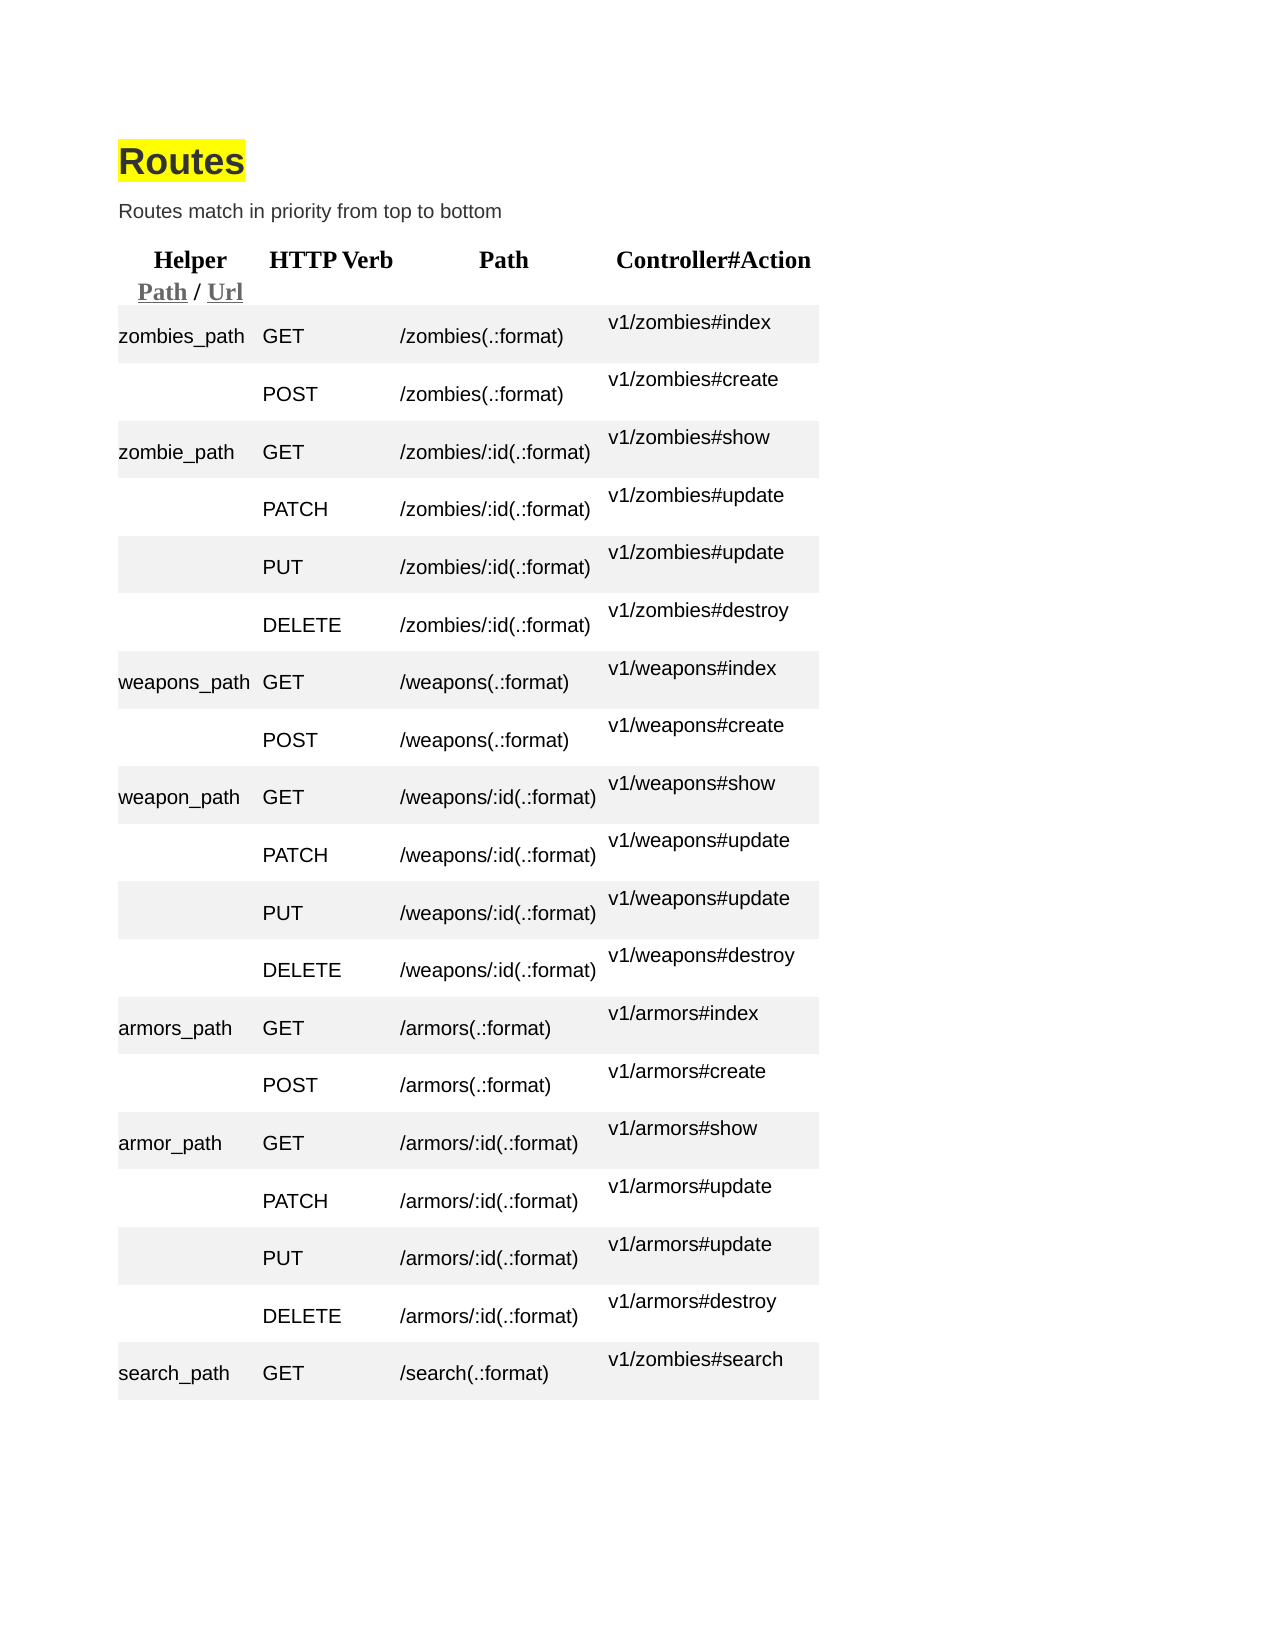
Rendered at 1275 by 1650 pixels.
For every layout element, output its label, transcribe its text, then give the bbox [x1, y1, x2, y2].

table_cell [118, 881, 262, 939]
table_cell /search(.:format) [400, 1342, 608, 1400]
table_cell DELETE [263, 594, 400, 651]
table_cell v1/weapons#show [608, 766, 819, 824]
table_cell weapons_path [118, 651, 262, 709]
table_cell zombie_path [118, 421, 262, 478]
table_cell PUT [263, 1227, 400, 1285]
table_cell [118, 478, 262, 536]
table_cell GET [263, 305, 400, 363]
table_cell /weapons/:id(.:format) [400, 766, 608, 824]
table_header Helper [118, 242, 262, 277]
table_cell /armors/:id(.:format) [400, 1112, 608, 1169]
table_header HTTP Verb [263, 242, 400, 277]
table_cell POST [263, 363, 400, 421]
table_cell [118, 939, 262, 997]
table_cell v1/weapons#index [608, 651, 819, 709]
table_cell POST [263, 709, 400, 766]
table_cell DELETE [263, 939, 400, 997]
table_cell PATCH [263, 1170, 400, 1227]
table_cell [118, 536, 262, 593]
table_cell GET [263, 651, 400, 709]
table_cell v1/armors#index [608, 997, 819, 1054]
table_header Controller#Action [608, 242, 819, 277]
table_cell [118, 594, 262, 651]
table_cell armor_path [118, 1112, 262, 1169]
table_cell /weapons/:id(.:format) [400, 881, 608, 939]
table_cell v1/zombies#update [608, 478, 819, 536]
table_cell [608, 277, 819, 305]
table_cell [400, 277, 608, 305]
table_cell [118, 1227, 262, 1285]
table_cell GET [263, 997, 400, 1054]
table_cell DELETE [263, 1285, 400, 1342]
table_cell PUT [263, 536, 400, 593]
table_header Path [400, 242, 608, 277]
table_cell v1/armors#destroy [608, 1285, 819, 1342]
table_cell /weapons/:id(.:format) [400, 824, 608, 881]
table_cell POST [263, 1054, 400, 1112]
table_cell /zombies/:id(.:format) [400, 421, 608, 478]
table_cell GET [263, 421, 400, 478]
table_cell GET [263, 766, 400, 824]
table_cell v1/weapons#update [608, 881, 819, 939]
table_cell v1/armors#update [608, 1227, 819, 1285]
table_cell /armors/:id(.:format) [400, 1170, 608, 1227]
table_cell /weapons(.:format) [400, 651, 608, 709]
table_cell [118, 824, 262, 881]
table_cell Path / Url [118, 277, 262, 305]
table_cell v1/zombies#show [608, 421, 819, 478]
table_cell v1/armors#show [608, 1112, 819, 1169]
table_cell [118, 363, 262, 421]
table_cell v1/zombies#search [608, 1342, 819, 1400]
table_cell [118, 1170, 262, 1227]
table_cell GET [263, 1342, 400, 1400]
table_cell v1/weapons#update [608, 824, 819, 881]
table_cell v1/armors#create [608, 1054, 819, 1112]
table_cell weapon_path [118, 766, 262, 824]
table_cell /zombies(.:format) [400, 305, 608, 363]
table_cell v1/weapons#create [608, 709, 819, 766]
table_cell [118, 709, 262, 766]
table_cell /armors/:id(.:format) [400, 1227, 608, 1285]
table_cell /armors/:id(.:format) [400, 1285, 608, 1342]
table_cell zombies_path [118, 305, 262, 363]
table_cell [118, 1285, 262, 1342]
text Routes match in priority from top to bottom [118, 194, 1157, 223]
table_cell /armors(.:format) [400, 997, 608, 1054]
table_cell GET [263, 1112, 400, 1169]
table_cell v1/zombies#update [608, 536, 819, 593]
table_cell /armors(.:format) [400, 1054, 608, 1112]
table_cell v1/zombies#create [608, 363, 819, 421]
table_cell /zombies(.:format) [400, 363, 608, 421]
table_cell search_path [118, 1342, 262, 1400]
subtitle Routes [118, 139, 1157, 182]
table_cell v1/zombies#destroy [608, 594, 819, 651]
table_cell PUT [263, 881, 400, 939]
table_cell armors_path [118, 997, 262, 1054]
table_cell v1/armors#update [608, 1170, 819, 1227]
table_cell /zombies/:id(.:format) [400, 536, 608, 593]
table_cell /zombies/:id(.:format) [400, 478, 608, 536]
table_cell v1/zombies#index [608, 305, 819, 363]
table_cell [118, 1054, 262, 1112]
table_cell /zombies/:id(.:format) [400, 594, 608, 651]
table_cell [263, 277, 400, 305]
table_cell v1/weapons#destroy [608, 939, 819, 997]
table_cell /weapons/:id(.:format) [400, 939, 608, 997]
table_cell PATCH [263, 478, 400, 536]
table_cell /weapons(.:format) [400, 709, 608, 766]
table_cell PATCH [263, 824, 400, 881]
